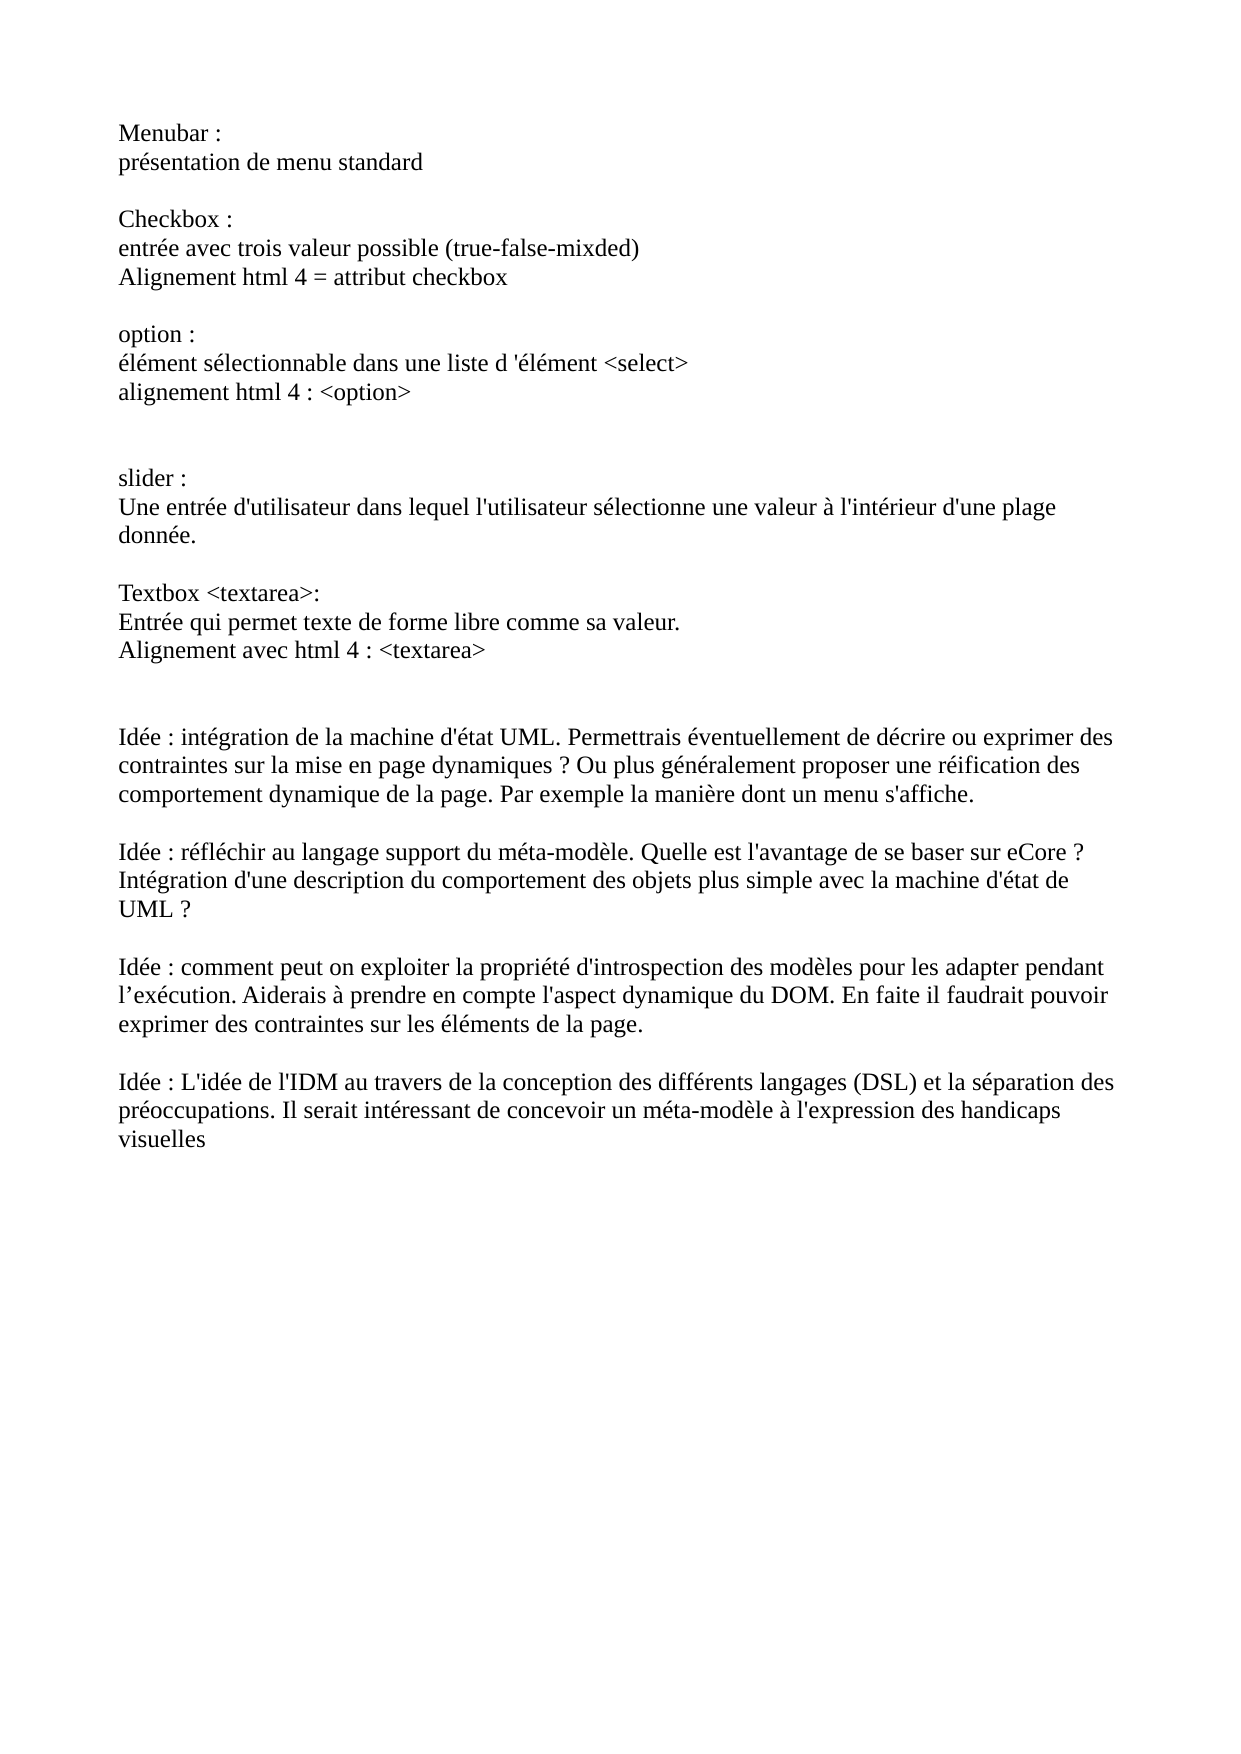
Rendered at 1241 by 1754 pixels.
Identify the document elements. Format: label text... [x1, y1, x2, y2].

text Idée : comment peut on exploiter la propriété d'introspection des modèles pour les adapter pendant l’exécution. Aiderais à prendre en compte l'aspect dynamique du DOM. En faite il faudrait pouvoir exprimer des contraintes sur les éléments de la page. [118, 952, 1122, 1038]
text entrée avec trois valeur possible (true-false-mixded) [118, 233, 1122, 262]
text Une entrée d'utilisateur dans lequel l'utilisateur sélectionne une valeur à l'intérieur d'une plage donnée. [118, 492, 1122, 549]
text slider : [118, 463, 1122, 492]
text Alignement html 4 = attribut checkbox [118, 262, 1122, 291]
text Idée : L'idée de l'IDM au travers de la conception des différents langages (DSL) et la séparation des préoccupations. Il serait intéressant de concevoir un méta-modèle à l'expression des handicaps visuelles [118, 1067, 1122, 1153]
text alignement html 4 : <option> [118, 377, 1122, 406]
text option : [118, 319, 1122, 348]
text Textbox <textarea>: [118, 578, 1122, 607]
text présentation de menu standard [118, 147, 1122, 176]
text Idée : réfléchir au langage support du méta-modèle. Quelle est l'avantage de se baser sur eCore ? Intégration d'une description du comportement des objets plus simple avec la machine d'état de UML ? [118, 837, 1122, 923]
text Entrée qui permet texte de forme libre comme sa valeur. [118, 607, 1122, 636]
text Alignement avec html 4 : <textarea> [118, 636, 1122, 664]
text Menubar : [118, 118, 1122, 147]
text élément sélectionnable dans une liste d 'élément <select> [118, 348, 1122, 377]
text Checkbox : [118, 204, 1122, 233]
text Idée : intégration de la machine d'état UML. Permettrais éventuellement de décrire ou exprimer des contraintes sur la mise en page dynamiques ? Ou plus généralement proposer une réification des comportement dynamique de la page. Par exemple la manière dont un menu s'affiche. [118, 722, 1122, 808]
